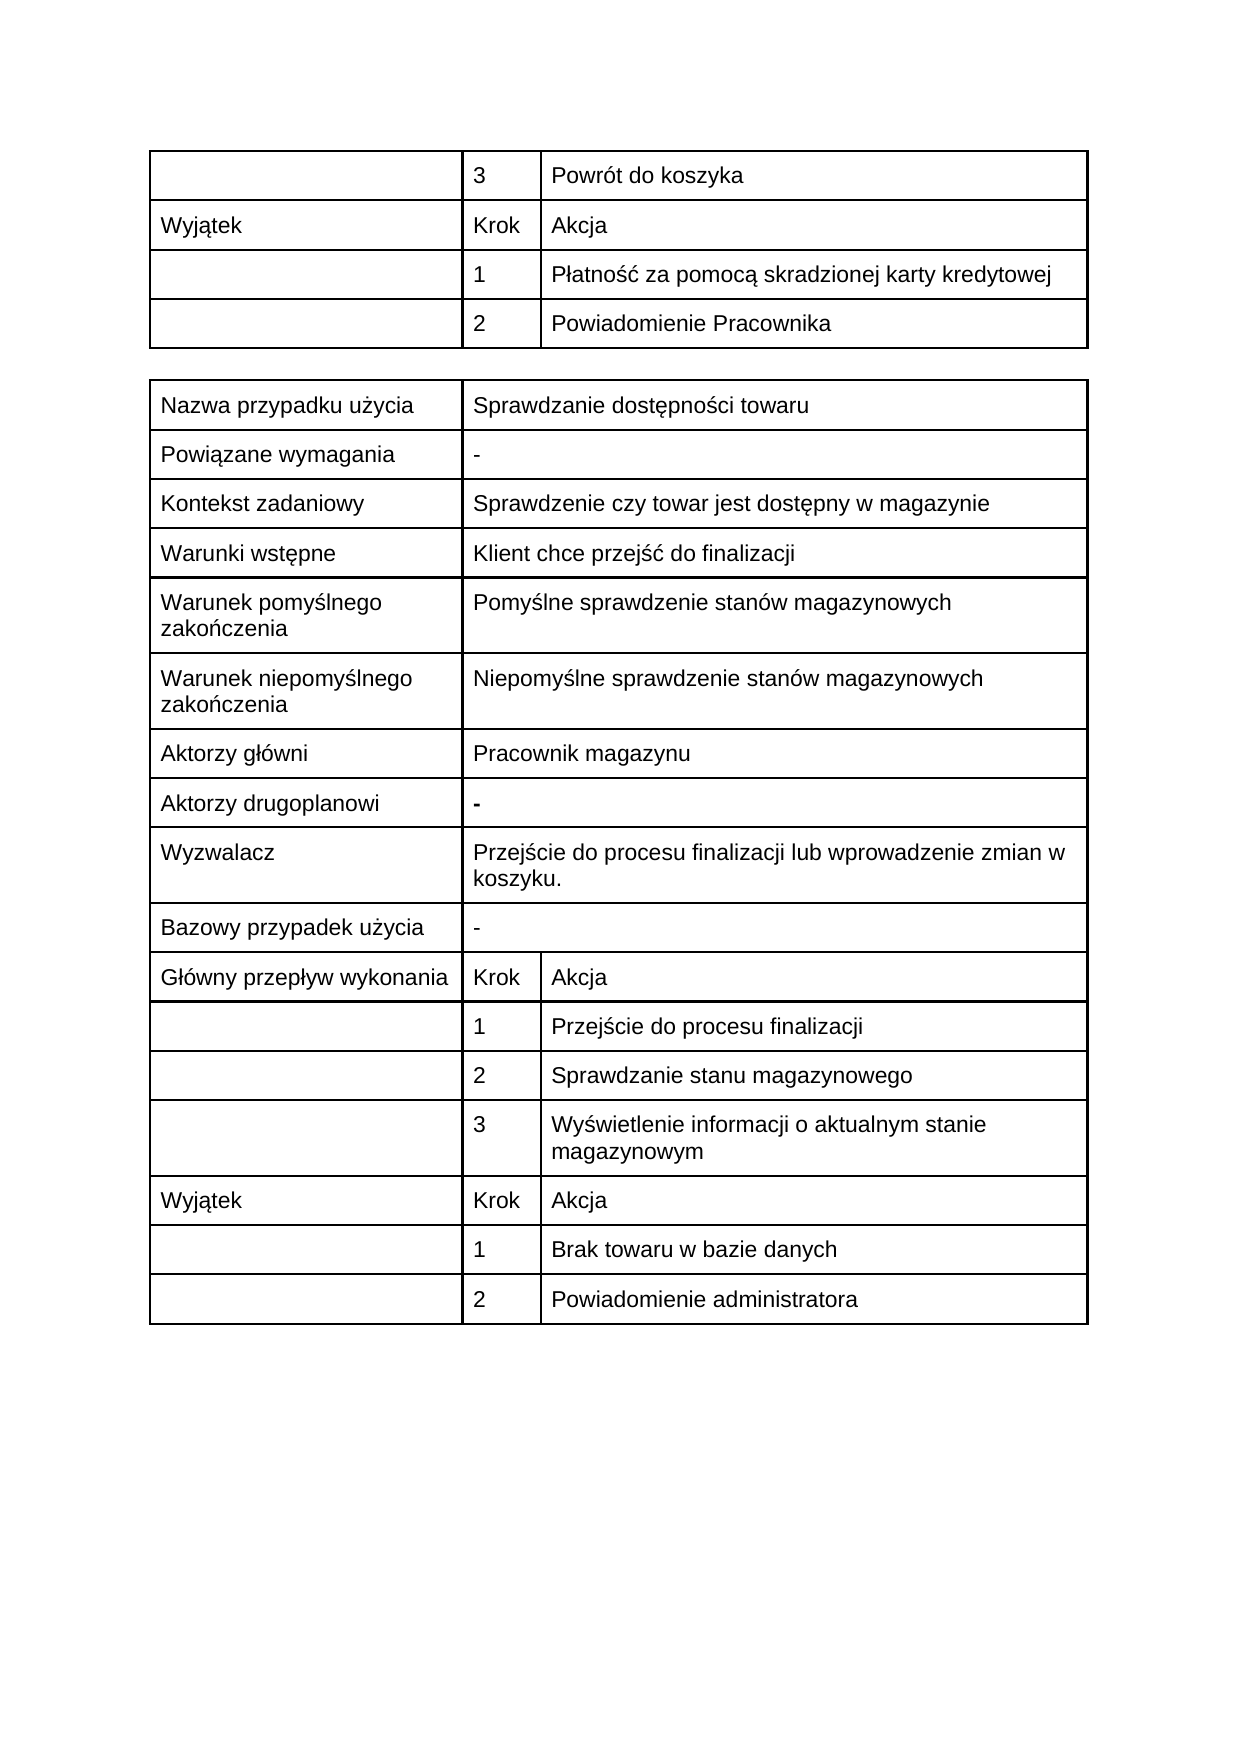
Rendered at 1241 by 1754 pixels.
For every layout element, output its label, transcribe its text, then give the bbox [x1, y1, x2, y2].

table_header Nazwa przypadku użycia [151, 381, 461, 429]
table_cell Bazowy przypadek użycia [151, 904, 461, 951]
table_cell [151, 251, 461, 298]
table_cell Brak towaru w bazie danych [542, 1226, 1086, 1273]
table_cell - [464, 779, 1086, 826]
table_cell Wyjątek [151, 1177, 461, 1224]
table_cell Krok [464, 1177, 540, 1224]
table_cell Akcja [542, 1177, 1086, 1224]
table_cell Aktorzy drugoplanowi [151, 779, 461, 826]
table_header Sprawdzanie dostępności towaru [464, 381, 1086, 429]
table_cell Powiadomienie Pracownika [542, 300, 1086, 347]
table_cell Warunki wstępne [151, 529, 461, 576]
table_cell Niepomyślne sprawdzenie stanów magazynowych [464, 654, 1086, 728]
table_cell Warunek pomyślnego zakończenia [151, 579, 461, 652]
table_cell [151, 1101, 461, 1174]
table_cell Główny przepływ wykonania [151, 953, 461, 1000]
table_cell Kontekst zadaniowy [151, 480, 461, 527]
table_cell 1 [464, 1226, 540, 1273]
table_cell [151, 1003, 461, 1050]
table_cell Płatność za pomocą skradzionej karty kredytowej [542, 251, 1086, 298]
table_cell Sprawdzanie stanu magazynowego [542, 1052, 1086, 1099]
table_cell Wyjątek [151, 201, 461, 248]
table_cell Powrót do koszyka [542, 152, 1086, 199]
table_cell Sprawdzenie czy towar jest dostępny w magazynie [464, 480, 1086, 527]
table_cell Wyzwalacz [151, 828, 461, 902]
table_cell Aktorzy główni [151, 730, 461, 777]
table_cell Przejście do procesu finalizacji [542, 1003, 1086, 1050]
table_cell Przejście do procesu finalizacji lub wprowadzenie zmian w koszyku. [464, 828, 1086, 902]
table_cell [151, 300, 461, 347]
table_cell 3 [464, 1101, 540, 1174]
table_cell 2 [464, 1052, 540, 1099]
table_cell Krok [464, 201, 540, 248]
table_cell Warunek niepomyślnego zakończenia [151, 654, 461, 728]
table_cell 2 [464, 1275, 540, 1322]
table_cell Krok [464, 953, 540, 1000]
table_cell 1 [464, 251, 540, 298]
table_cell - [464, 904, 1086, 951]
table_cell 2 [464, 300, 540, 347]
table_cell [151, 1275, 461, 1322]
table_cell [151, 1052, 461, 1099]
table_cell Wyświetlenie informacji o aktualnym stanie magazynowym [542, 1101, 1086, 1174]
table_cell 3 [464, 152, 540, 199]
table_cell Powiadomienie administratora [542, 1275, 1086, 1322]
table_cell 1 [464, 1003, 540, 1050]
table_cell Pomyślne sprawdzenie stanów magazynowych [464, 579, 1086, 652]
table_cell [151, 1226, 461, 1273]
table_cell - [464, 431, 1086, 478]
table_cell [151, 152, 461, 199]
table_cell Powiązane wymagania [151, 431, 461, 478]
table_cell Akcja [542, 201, 1086, 248]
table_cell Klient chce przejść do finalizacji [464, 529, 1086, 576]
table_cell Pracownik magazynu [464, 730, 1086, 777]
table_cell Akcja [542, 953, 1086, 1000]
